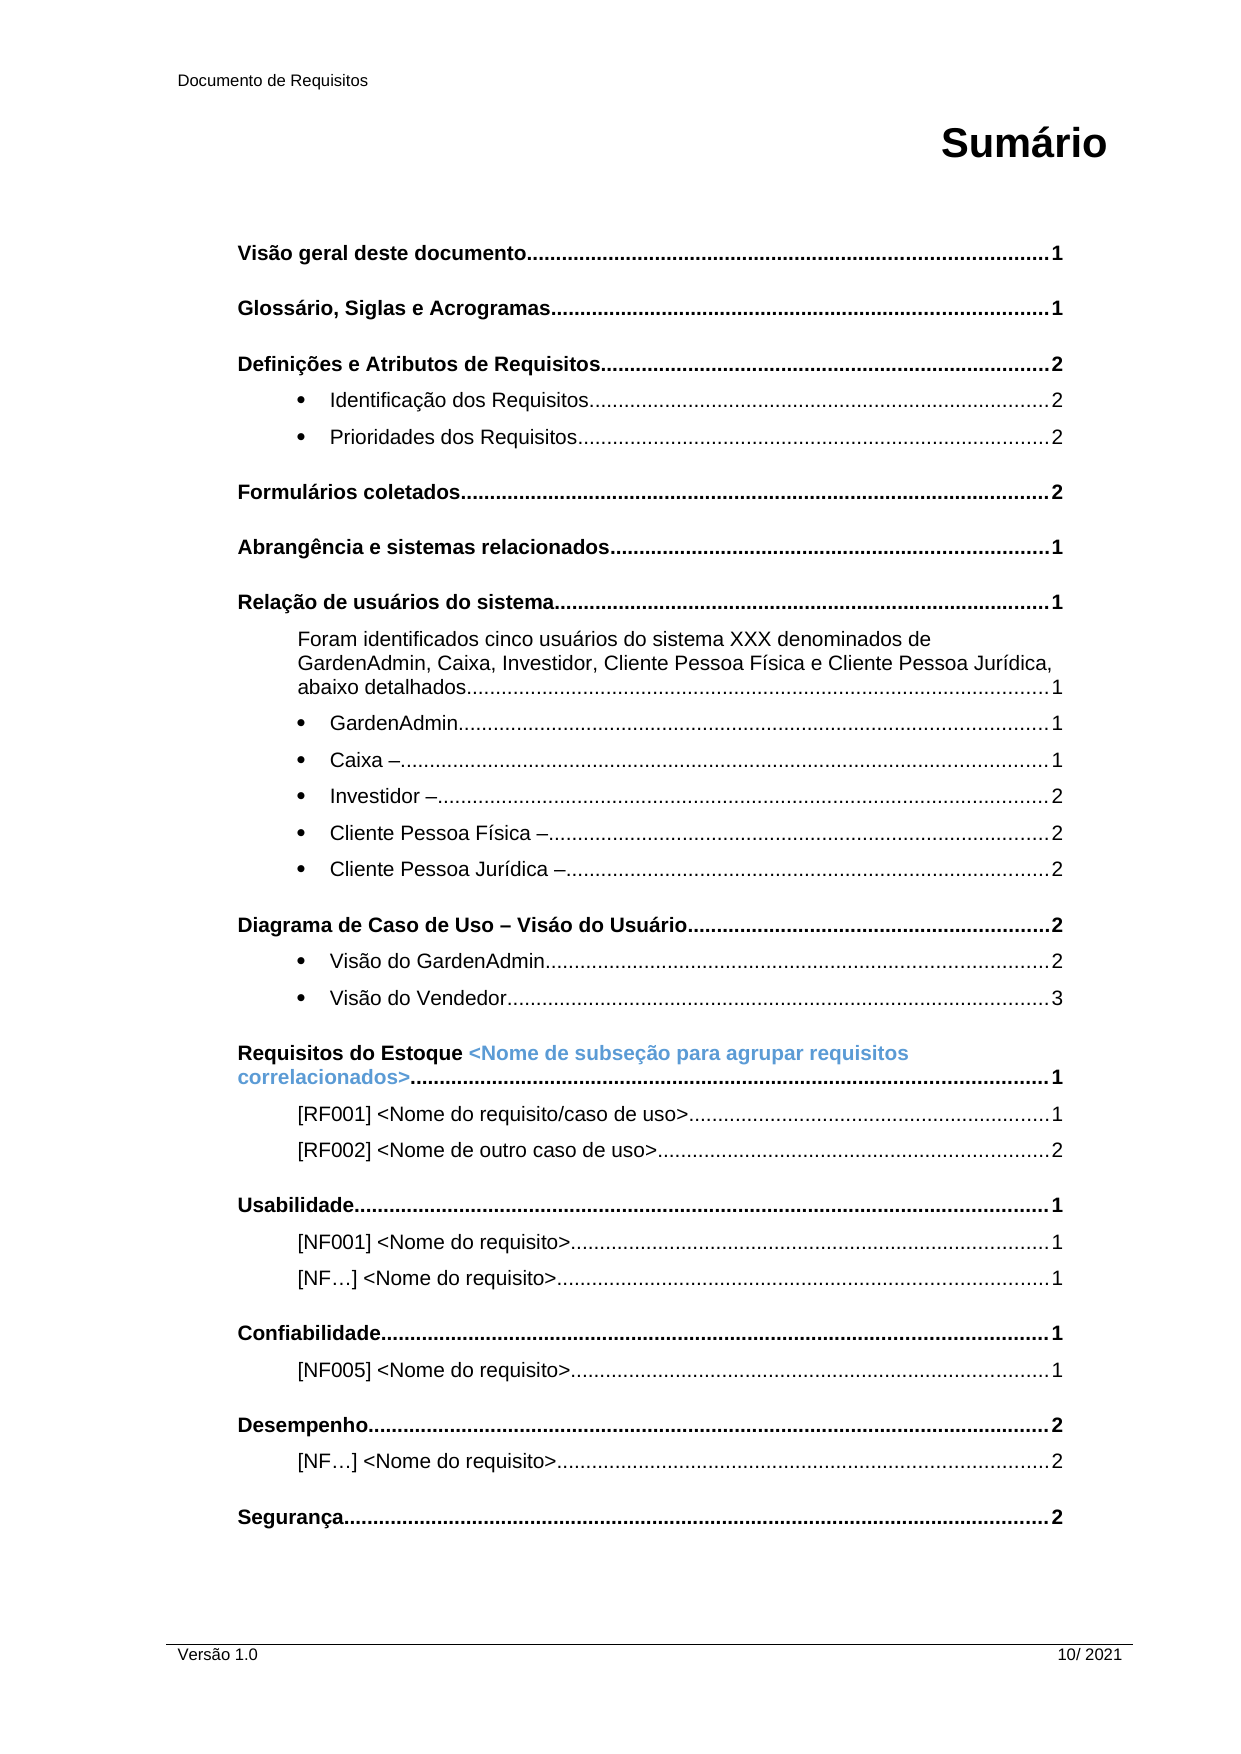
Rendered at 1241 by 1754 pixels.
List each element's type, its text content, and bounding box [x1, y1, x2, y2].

text  Cliente Pessoa Física – 2 [297, 821, 1063, 845]
text  GardenAdmin 1 [297, 711, 1063, 735]
text  Prioridades dos Requisitos 2 [297, 424, 1063, 448]
text [RF001] <Nome do requisito/caso de uso> 1 [297, 1101, 1063, 1125]
text  Visão do GardenAdmin 2 [297, 949, 1063, 973]
text Formulários coletados 2 [237, 480, 1063, 504]
text [NF…] <Nome do requisito> 1 [297, 1266, 1063, 1290]
text  Investidor – 2 [297, 784, 1063, 808]
text Relação de usuários do sistema 1 [237, 590, 1063, 614]
text Sumário [177, 118, 1107, 166]
text [NF005] <Nome do requisito> 1 [297, 1358, 1063, 1382]
text  Cliente Pessoa Jurídica – 2 [297, 857, 1063, 881]
text Desempenho 2 [237, 1413, 1063, 1437]
text Diagrama de Caso de Uso – Visáo do Usuário 2 [237, 913, 1063, 937]
text Requisitos do Estoque <Nome de subseção para agrupar requisitos correlacionados> 1 [237, 1041, 1063, 1089]
text Segurança 2 [237, 1504, 1063, 1528]
text Abrangência e sistemas relacionados 1 [237, 535, 1063, 559]
text Confiabilidade 1 [237, 1321, 1063, 1345]
text Usabilidade 1 [237, 1193, 1063, 1217]
text  Caixa – 1 [297, 748, 1063, 772]
text Visão geral deste documento 1 [237, 241, 1063, 265]
text Definições e Atributos de Requisitos 2 [237, 351, 1063, 375]
text  Identificação dos Requisitos 2 [297, 388, 1063, 412]
text [NF…] <Nome do requisito> 2 [297, 1449, 1063, 1473]
text Foram identificados cinco usuários do sistema XXX denominados de GardenAdmin, Caixa, Investidor, Cliente Pessoa Física e Cliente Pessoa Jurídica, abaixo detalhados. 1 [297, 627, 1063, 698]
text  Visão do Vendedor 3 [297, 986, 1063, 1010]
text [NF001] <Nome do requisito> 1 [297, 1229, 1063, 1253]
text Glossário, Siglas e Acrogramas 1 [237, 296, 1063, 320]
text [RF002] <Nome de outro caso de uso> 2 [297, 1138, 1063, 1162]
